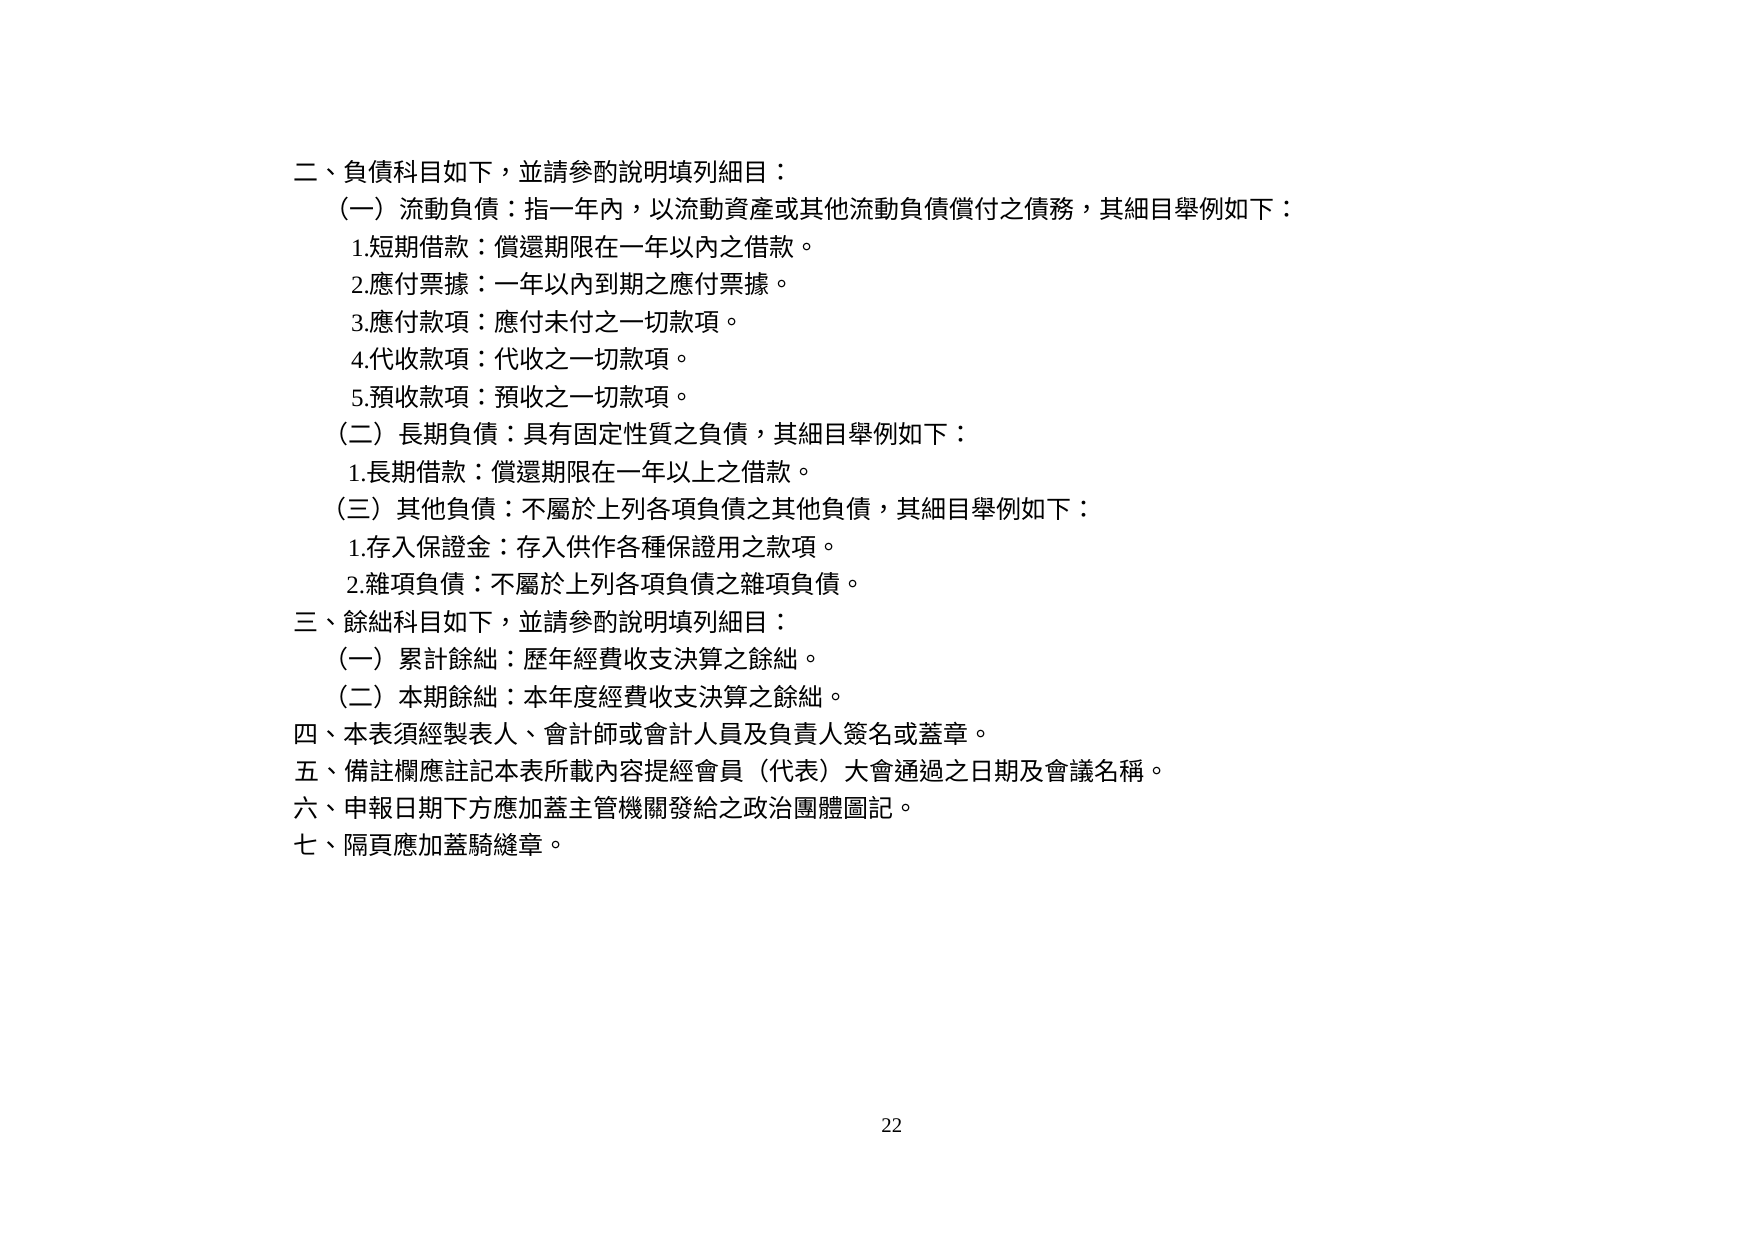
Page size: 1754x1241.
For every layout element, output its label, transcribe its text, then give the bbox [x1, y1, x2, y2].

text （一）流動負債：指一年內，以流動資產或其他流動負債償付之債務，其細目舉例如下： [324, 189, 1606, 226]
text 3.應付款項：應付未付之一切款項。 [177, 301, 1606, 339]
text 二、負債科目如下，並請參酌說明填列細目： [177, 151, 1606, 189]
text 七、隔頁應加蓋騎縫章。 [177, 825, 1606, 863]
text 5.預收款項：預收之一切款項。 [177, 376, 1606, 414]
text 1.存入保證金：存入供作各種保證用之款項。 [256, 526, 1606, 564]
text 1.短期借款：償還期限在一年以內之借款。 [177, 226, 1606, 264]
text 六、申報日期下方應加蓋主管機關發給之政治團體圖記。 [177, 788, 1606, 825]
text 三、餘絀科目如下，並請參酌說明填列細目： [177, 601, 1606, 639]
text 2.應付票據：一年以內到期之應付票據。 [177, 264, 1606, 301]
text （二）本期餘絀：本年度經費收支決算之餘絀。 [177, 676, 1606, 714]
text 1.長期借款：償還期限在一年以上之借款。 [177, 451, 1606, 489]
text （三）其他負債：不屬於上列各項負債之其他負債，其細目舉例如下： [230, 489, 1606, 526]
text 四、本表須經製表人、會計師或會計人員及負責人簽名或蓋章。 [177, 714, 1606, 751]
text 五、備註欄應註記本表所載內容提經會員（代表）大會通過之日期及會議名稱。 [294, 751, 1607, 788]
text （二）長期負債：具有固定性質之負債，其細目舉例如下： [230, 414, 1606, 451]
text （一）累計餘絀：歷年經費收支決算之餘絀。 [177, 639, 1606, 676]
text 4.代收款項：代收之一切款項。 [177, 339, 1606, 376]
text 2.雜項負債：不屬於上列各項負債之雜項負債。 [177, 564, 1606, 601]
